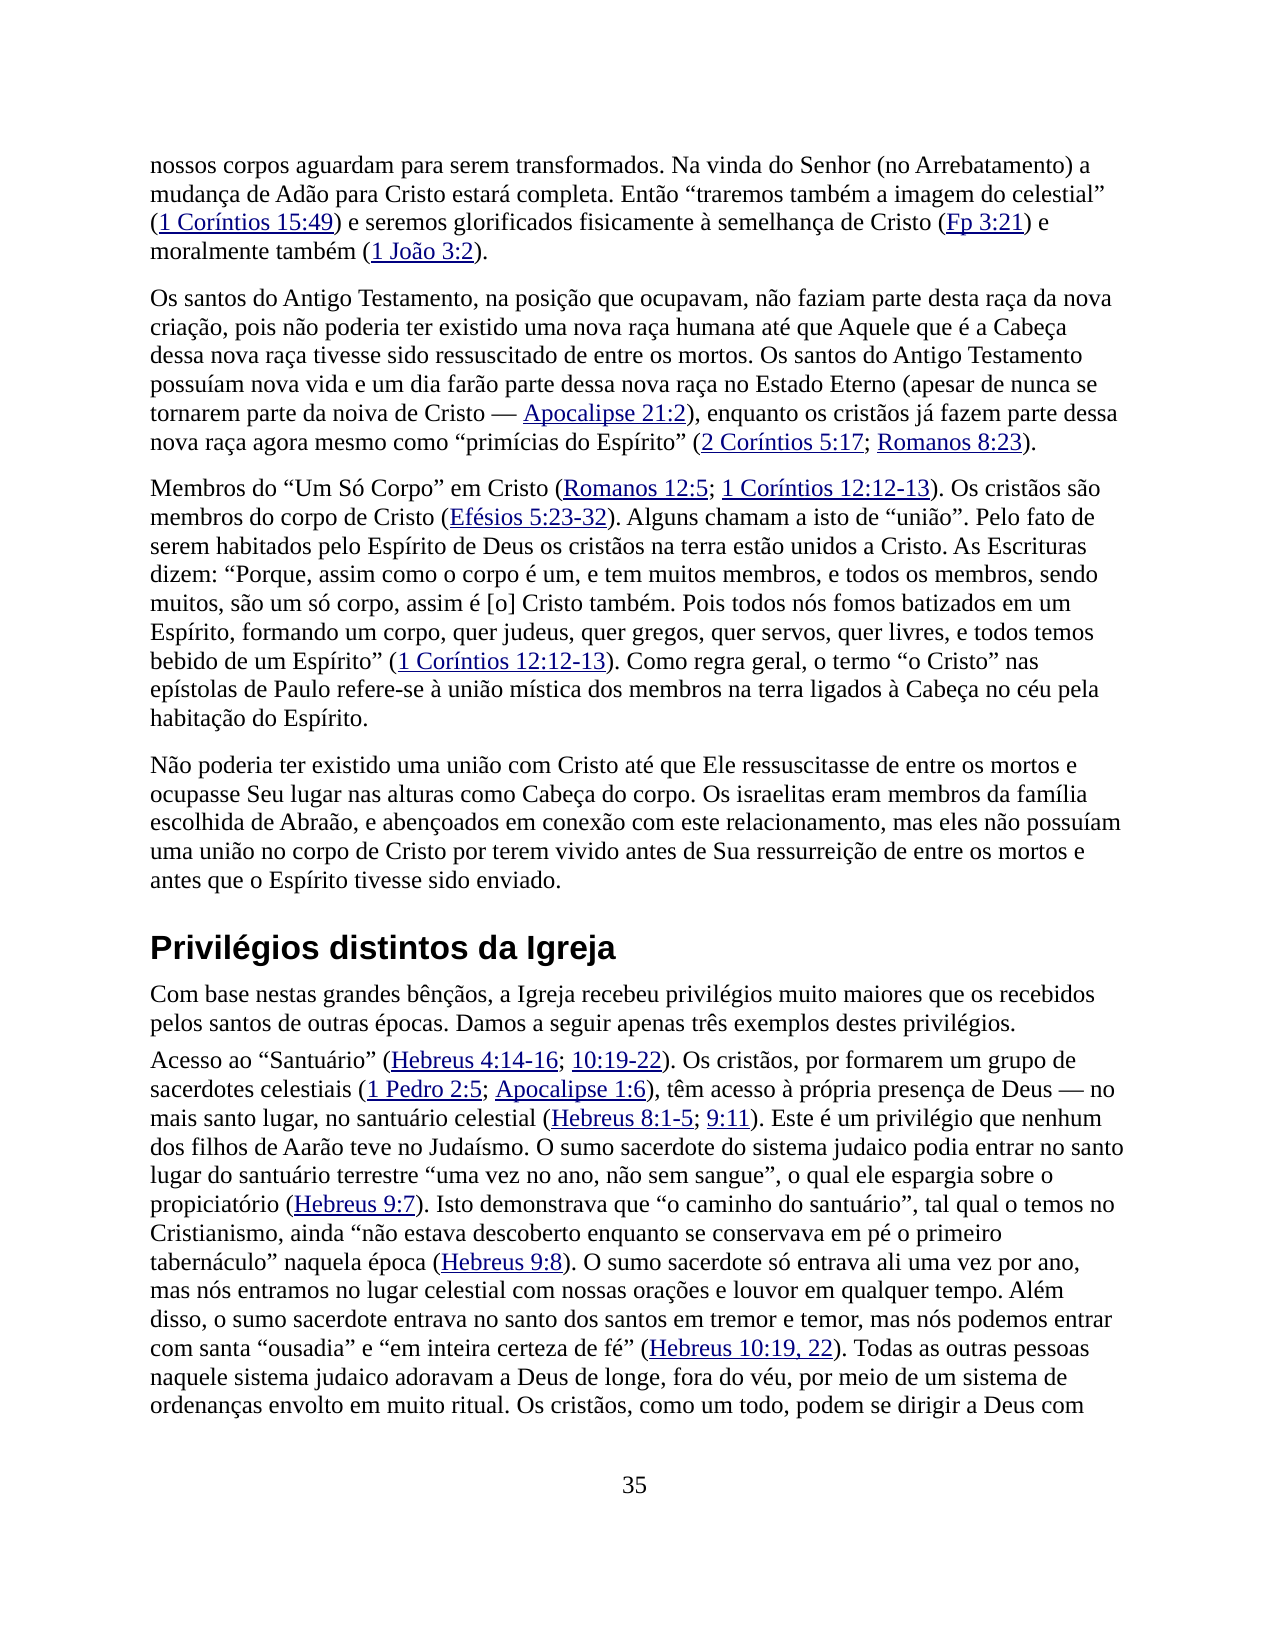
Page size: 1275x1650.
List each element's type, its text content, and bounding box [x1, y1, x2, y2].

text Os santos do Antigo Testamento, na posição que ocupavam, não faziam parte desta raça da nova criação, pois não poderia ter existido uma nova raça humana até que Aquele que é a Cabeça dessa nova raça tivesse sido ressuscitado de entre os mortos. Os santos do Antigo Testamento possuíam nova vida e um dia farão parte dessa nova raça no Estado Eterno (apesar de nunca se tornarem parte da noiva de Cristo — Apocalipse 21:2), enquanto os cristãos já fazem parte dessa nova raça agora mesmo como “primícias do Espírito” (2 Coríntios 5:17; Romanos 8:23). [150, 283, 1125, 455]
subtitle Privilégios distintos da Igreja [150, 928, 1125, 966]
text Com base nestas grandes bênçãos, a Igreja recebeu privilégios muito maiores que os recebidos pelos santos de outras épocas. Damos a seguir apenas três exemplos destes privilégios. [150, 979, 1125, 1036]
text Não poderia ter existido uma união com Cristo até que Ele ressuscitasse de entre os mortos e ocupasse Seu lugar nas alturas como Cabeça do corpo. Os israelitas eram membros da família escolhida de Abraão, e abençoados em conexão com este relacionamento, mas eles não possuíam uma união no corpo de Cristo por terem vivido antes de Sua ressurreição de entre os mortos e antes que o Espírito tivesse sido enviado. [150, 750, 1125, 894]
text Acesso ao “Santuário” (Hebreus 4:14-16; 10:19-22). Os cristãos, por formarem um grupo de sacerdotes celestiais (1 Pedro 2:5; Apocalipse 1:6), têm acesso à própria presença de Deus — no mais santo lugar, no santuário celestial (Hebreus 8:1-5; 9:11). Este é um privilégio que nenhum dos filhos de Aarão teve no Judaísmo. O sumo sacerdote do sistema judaico podia entrar no santo lugar do santuário terrestre “uma vez no ano, não sem sangue”, o qual ele espargia sobre o propiciatório (Hebreus 9:7). Isto demonstrava que “o caminho do santuário”, tal qual o temos no Cristianismo, ainda “não estava descoberto enquanto se conservava em pé o primeiro tabernáculo” naquela época (Hebreus 9:8). O sumo sacerdote só entrava ali uma vez por ano, mas nós entramos no lugar celestial com nossas orações e louvor em qualquer tempo. Além disso, o sumo sacerdote entrava no santo dos santos em tremor e temor, mas nós podemos entrar com santa “ousadia” e “em inteira certeza de fé” (Hebreus 10:19, 22). Todas as outras pessoas naquele sistema judaico adoravam a Deus de longe, fora do véu, por meio de um sistema de ordenanças envolto em muito ritual. Os cristãos, como um todo, podem se dirigir a Deus com [150, 1045, 1125, 1419]
text Membros do “Um Só Corpo” em Cristo (Romanos 12:5; 1 Coríntios 12:12-13). Os cristãos são membros do corpo de Cristo (Efésios 5:23-32). Alguns chamam a isto de “união”. Pelo fato de serem habitados pelo Espírito de Deus os cristãos na terra estão unidos a Cristo. As Escrituras dizem: “Porque, assim como o corpo é um, e tem muitos membros, e todos os membros, sendo muitos, são um só corpo, assim é [o] Cristo também. Pois todos nós fomos batizados em um Espírito, formando um corpo, quer judeus, quer gregos, quer servos, quer livres, e todos temos bebido de um Espírito” (1 Coríntios 12:12-13). Como regra geral, o termo “o Cristo” nas epístolas de Paulo refere-se à união mística dos membros na terra ligados à Cabeça no céu pela habitação do Espírito. [150, 473, 1125, 732]
text nossos corpos aguardam para serem transformados. Na vinda do Senhor (no Arrebatamento) a mudança de Adão para Cristo estará completa. Então “traremos também a imagem do celestial” (1 Coríntios 15:49) e seremos glorificados fisicamente à semelhança de Cristo (Fp 3:21) e moralmente também (1 João 3:2). [150, 150, 1125, 265]
